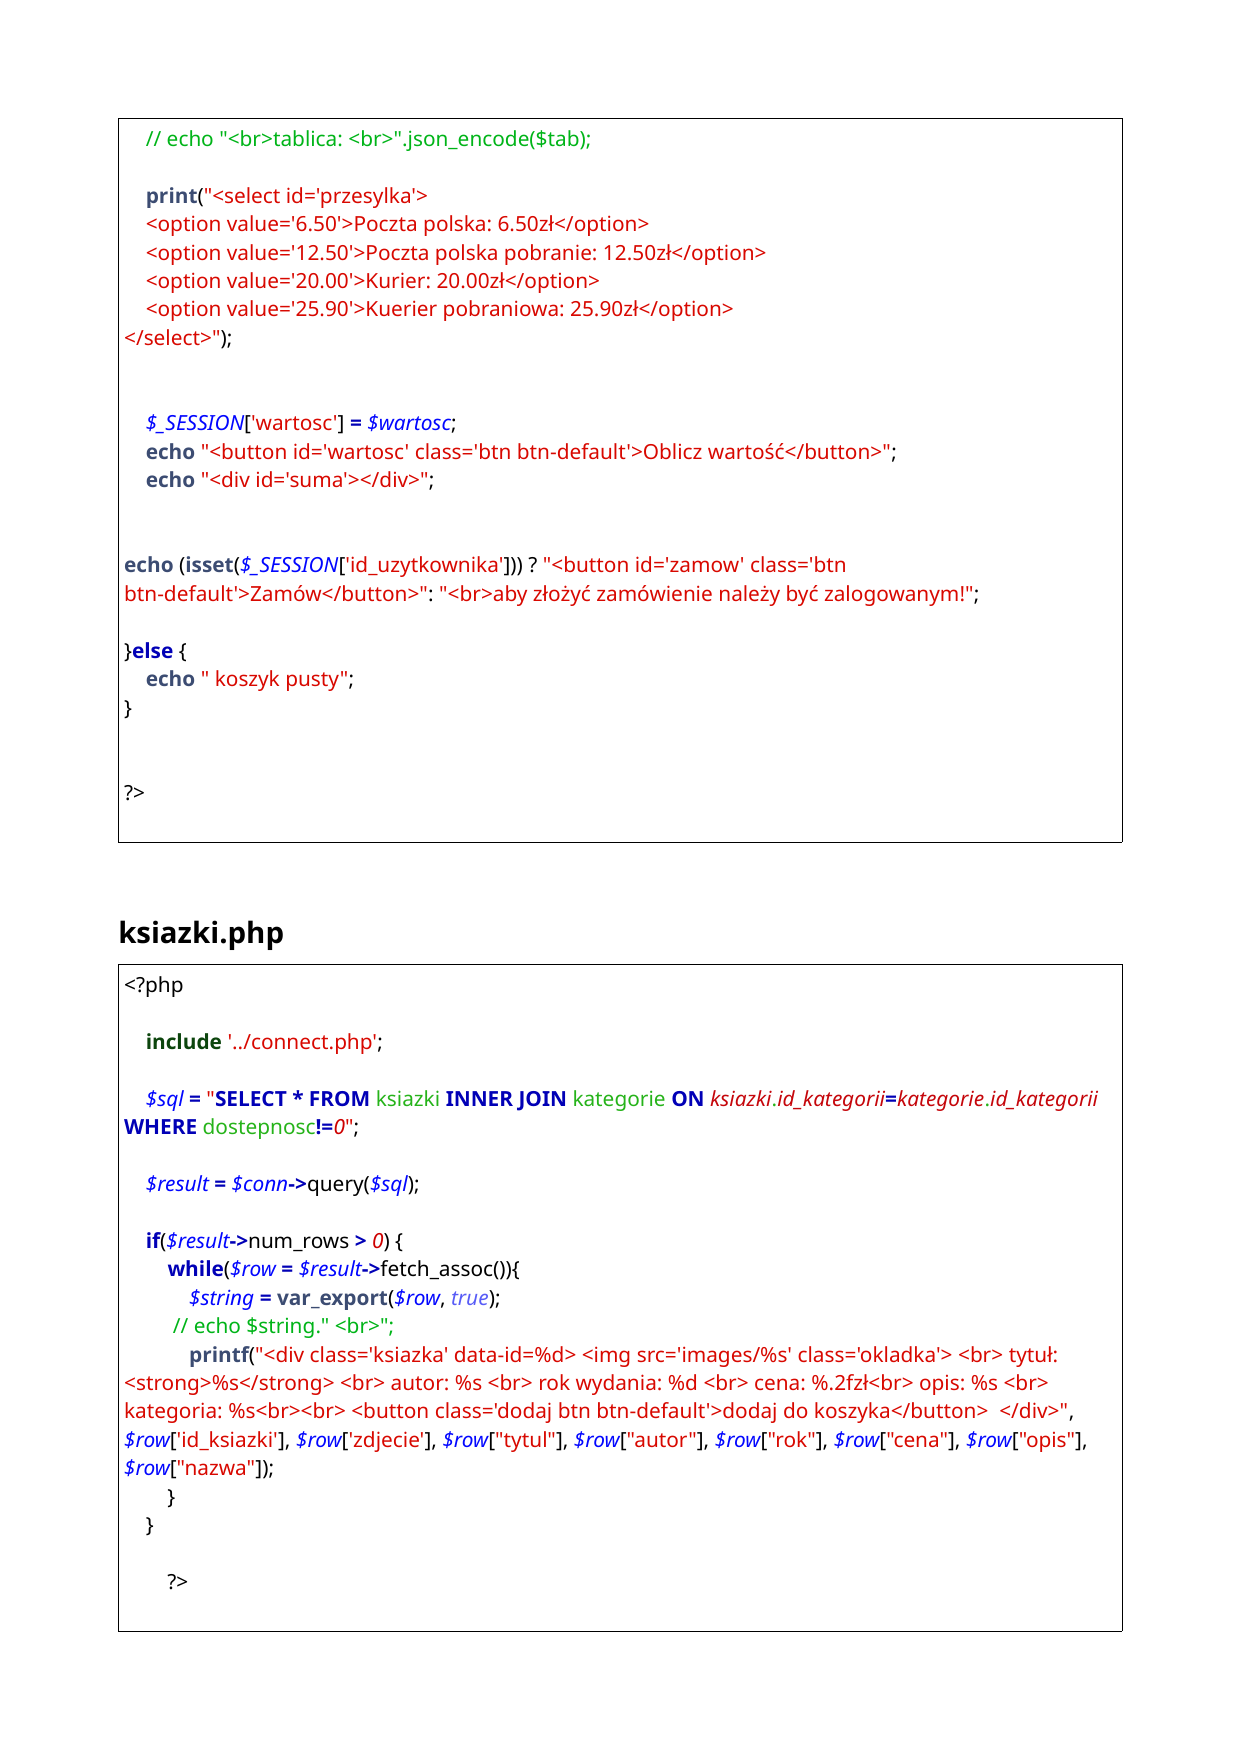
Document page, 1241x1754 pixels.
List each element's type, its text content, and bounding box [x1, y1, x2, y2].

subtitle ksiazki.php [118, 912, 1122, 952]
table_header // echo "<br>tablica: <br>".json_encode($tab); print("<select id='przesylka'> <option value='6.50'>Poczta polska: 6.50zł</option> <option value='12.50'>Poczta polska pobranie: 12.50zł</option> <option value='20.00'>Kurier: 20.00zł</option> <option value='25.90'>Kuerier pobraniowa: 25.90zł</option> </select>"); $_SESSION['wartosc'] = $wartosc; echo "<button id='wartosc' class='btn btn-default'>Oblicz wartość</button>"; echo "<div id='suma'></div>"; echo (isset($_SESSION['id_uzytkownika'])) ? "<button id='zamow' class='btn btn-default'>Zamów</button>": "<br>aby złożyć zamówienie należy być zalogowanym!"; }else { echo " koszyk pusty"; } ?> [119, 119, 1122, 842]
table_header <?php include '../connect.php'; $sql = "SELECT * FROM ksiazki INNER JOIN kategorie ON ksiazki.id_kategorii=kategorie.id_kategorii WHERE dostepnosc!=0"; $result = $conn->query($sql); if($result->num_rows > 0) { while($row = $result->fetch_assoc()){ $string = var_export($row, true); // echo $string." <br>"; printf("<div class='ksiazka' data-id=%d> <img src='images/%s' class='okladka'> <br> tytuł: <strong>%s</strong> <br> autor: %s <br> rok wydania: %d <br> cena: %.2fzł<br> opis: %s <br> kategoria: %s<br><br> <button class='dodaj btn btn-default'>dodaj do koszyka</button> </div>", $row['id_ksiazki'], $row['zdjecie'], $row["tytul"], $row["autor"], $row["rok"], $row["cena"], $row["opis"], $row["nazwa"]); } } ?> [119, 965, 1122, 1631]
